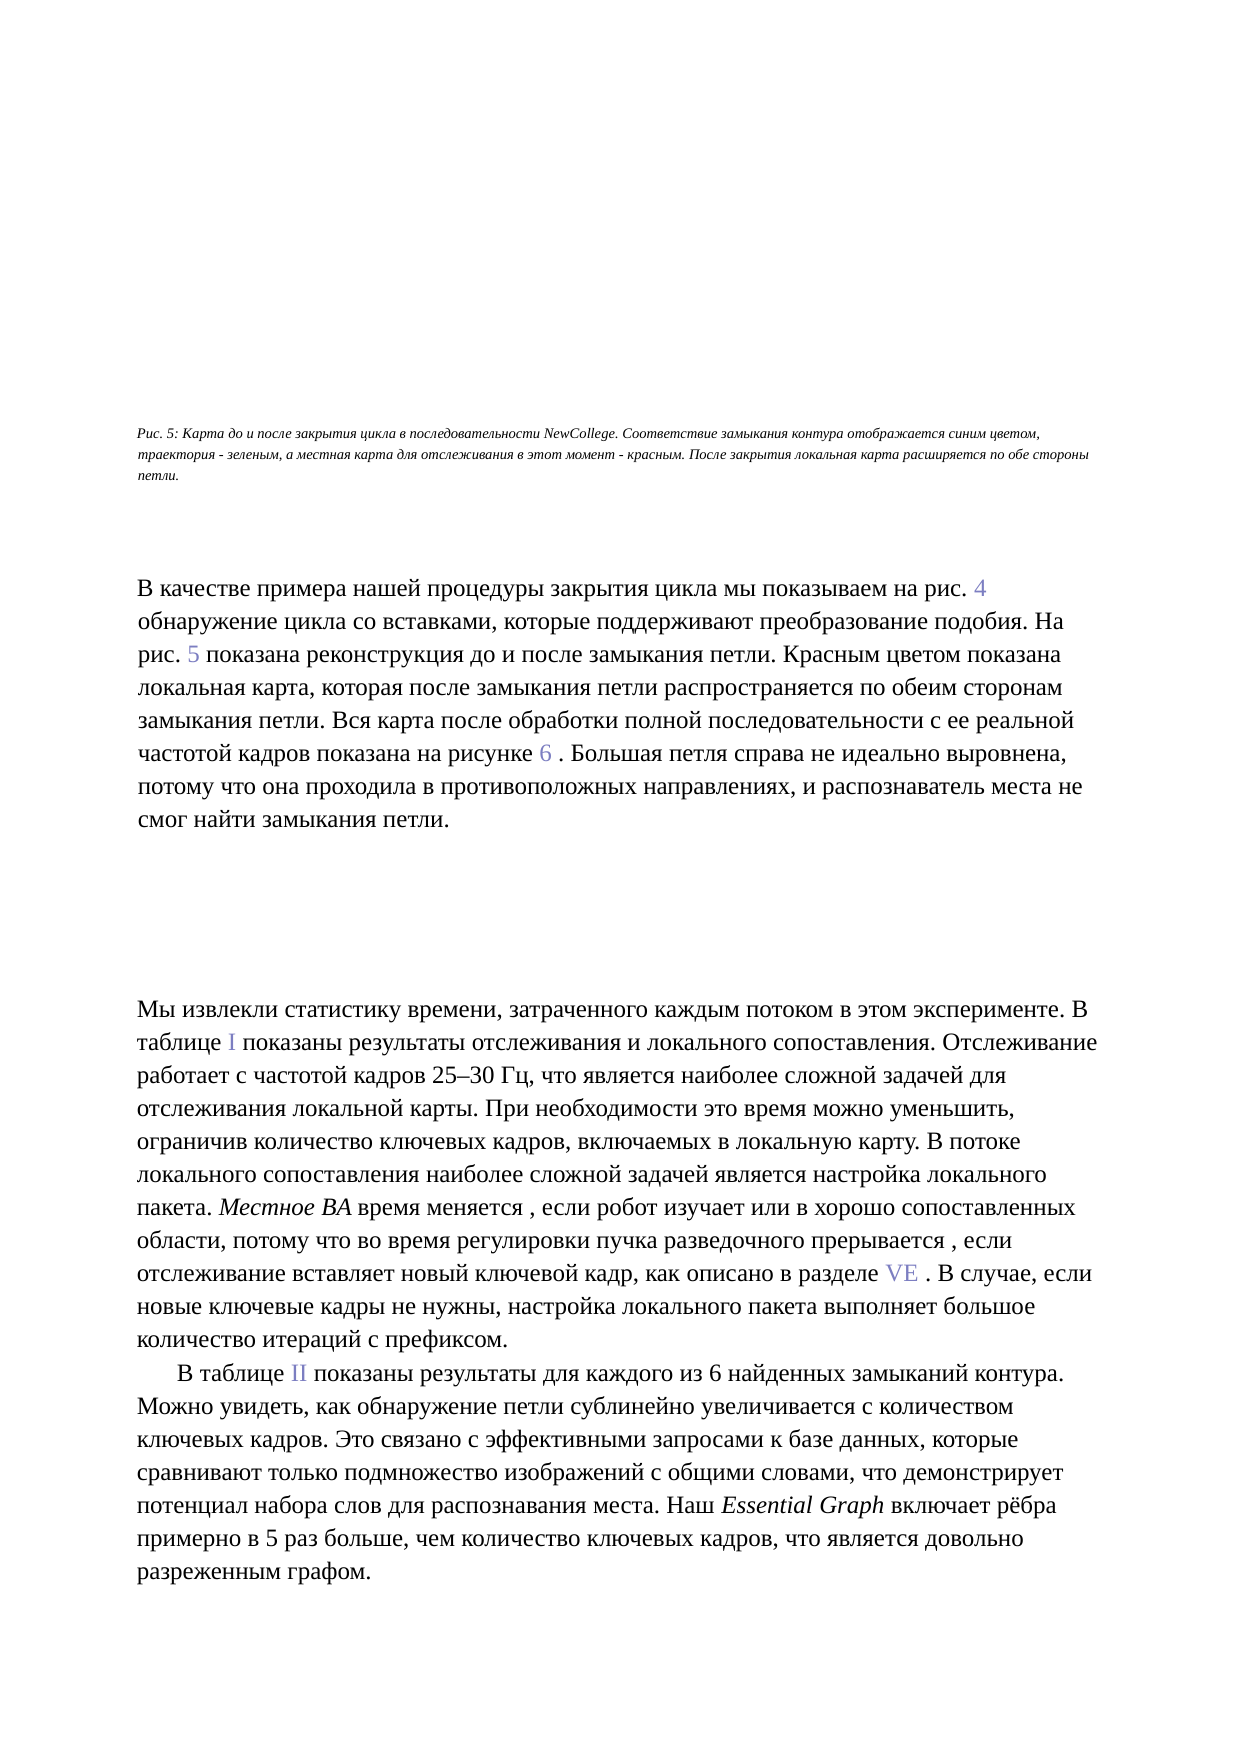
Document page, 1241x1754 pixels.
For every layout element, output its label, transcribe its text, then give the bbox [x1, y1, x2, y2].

text В качестве примера нашей процедуры закрытия цикла мы показываем на рис. 4 обнаружение цикла со вставками, которые поддерживают преобразование подобия. На рис. 5 показана реконструкция до и после замыкания петли. Красным цветом показана локальная карта, которая после замыкания петли распространяется по обеим сторонам замыкания петли. Вся карта после обработки полной последовательности с ее реальной частотой кадров показана на рисунке 6 . Большая петля справа не идеально выровнена, потому что она проходила в противоположных направлениях, и распознаватель места не смог найти замыкания петли. [137, 573, 1104, 833]
text В таблице II показаны результаты для каждого из 6 найденных замыканий контура. Можно увидеть, как обнаружение петли сублинейно увеличивается с количеством ключевых кадров. Это связано с эффективными запросами к базе данных, которые сравнивают только подмножество изображений с общими словами, что демонстрирует потенциал набора слов для распознавания места. Наш Essential Graph включает рёбра примерно в 5 раз больше, чем количество ключевых кадров, что является довольно разреженным графом. [137, 1358, 1104, 1585]
text Мы извлекли статистику времени, затраченного каждым потоком в этом эксперименте. В таблице I показаны результаты отслеживания и локального сопоставления. Отслеживание работает с частотой кадров 25–30 Гц, что является наиболее сложной задачей для отслеживания локальной карты. При необходимости это время можно уменьшить, ограничив количество ключевых кадров, включаемых в локальную карту. В потоке локального сопоставления наиболее сложной задачей является настройка локального пакета. Местное BA время меняется , если робот изучает или в хорошо сопоставленных области, потому что во время регулировки пучка разведочного прерывается , если отслеживание вставляет новый ключевой кадр, как описано в разделе VE . В случае, если новые ключевые кадры не нужны, настройка локального пакета выполняет большое количество итераций с префиксом. [137, 838, 1104, 1353]
text Рис. 5: Карта до и после закрытия цикла в последовательности NewCollege. Соответствие замыкания контура отображается синим цветом, траектория - зеленым, а местная карта для отслеживания в этот момент - красным. После закрытия локальная карта расширяется по обе стороны петли. [137, 425, 1111, 483]
